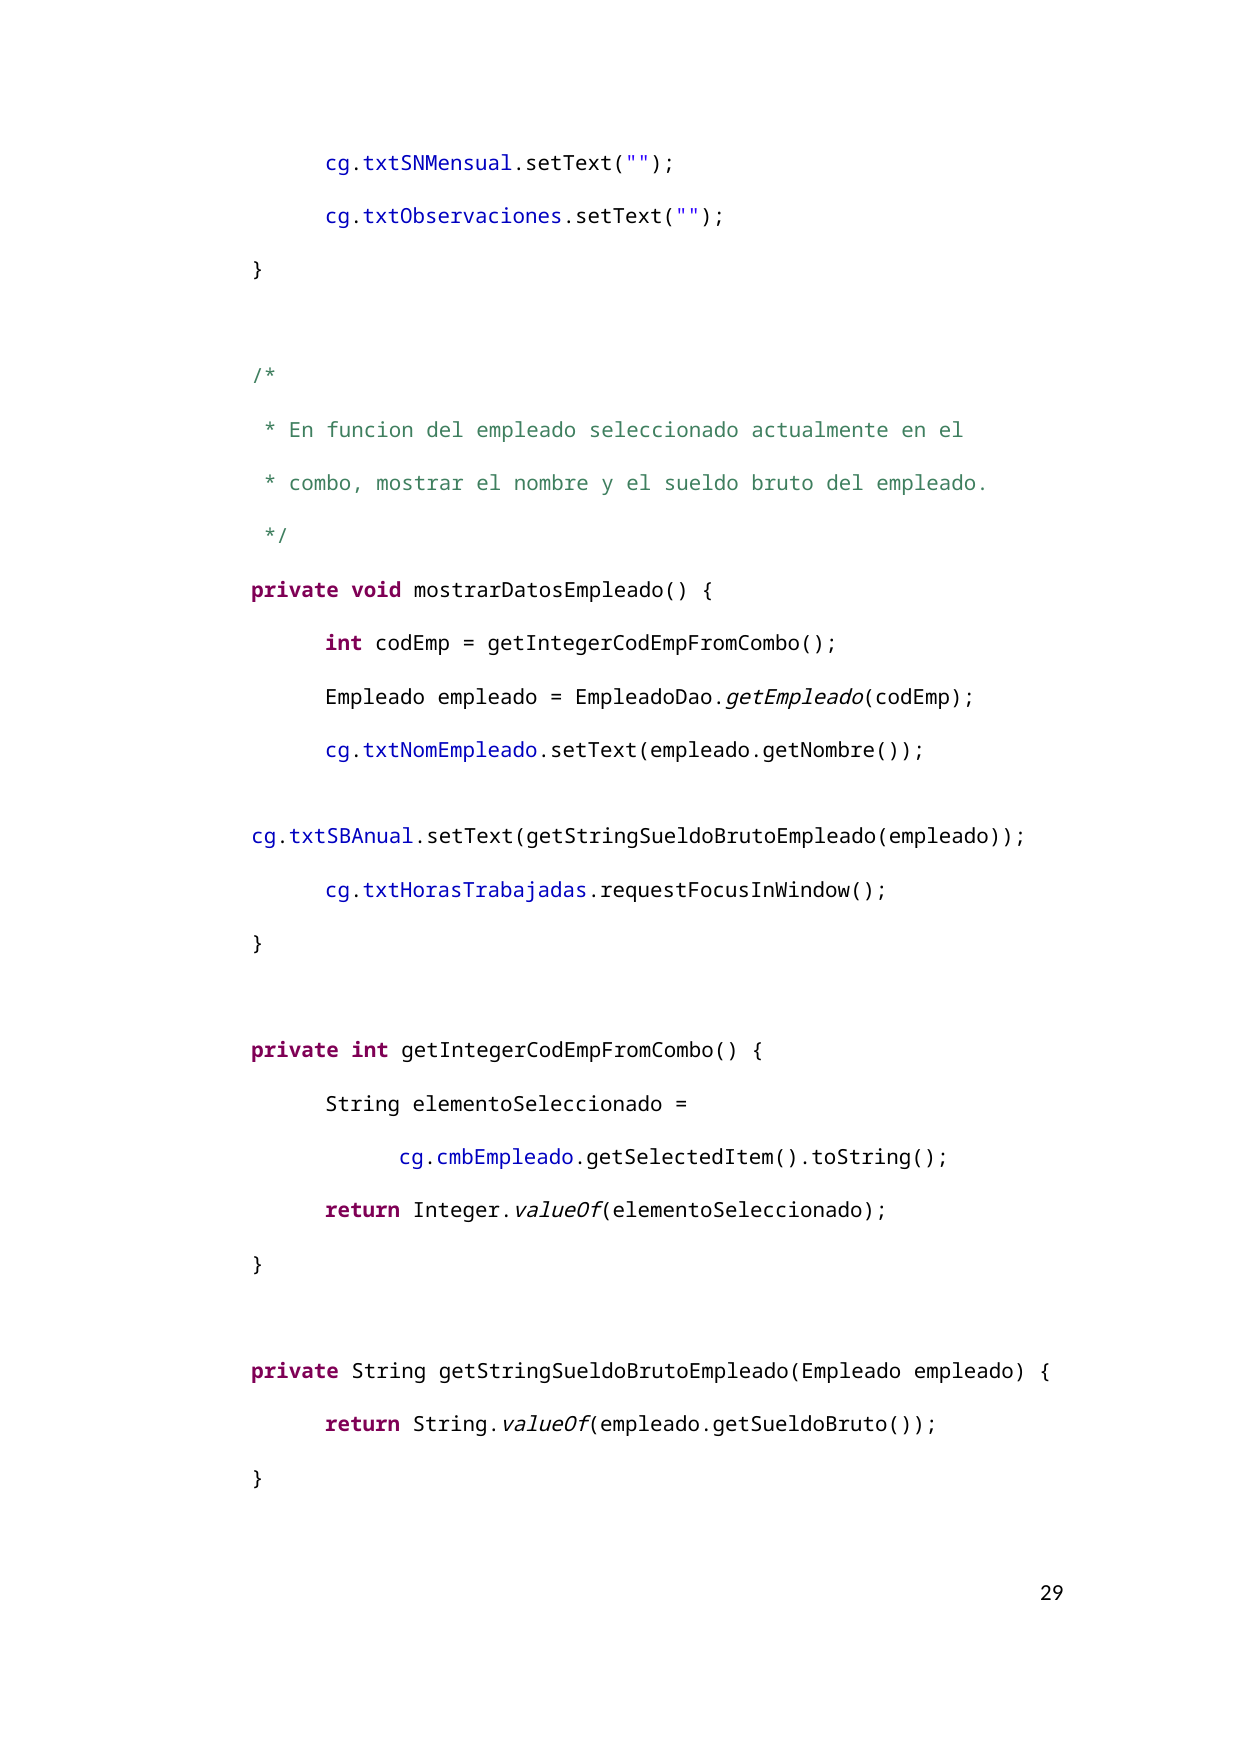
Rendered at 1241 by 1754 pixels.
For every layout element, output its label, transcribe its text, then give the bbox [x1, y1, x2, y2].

text private int getIntegerCodEmpFromCombo() { [177, 1035, 1063, 1064]
text return Integer.valueOf(elementoSeleccionado); [177, 1196, 1063, 1224]
text int codEmp = getIntegerCodEmpFromCombo(); [177, 628, 1063, 657]
text * En funcion del empleado seleccionado actualmente en el [177, 415, 1063, 443]
text cg.txtObservaciones.setText(""); [177, 201, 1063, 229]
text /* [177, 361, 1063, 390]
text } [177, 1249, 1063, 1277]
text cg.txtSNMensual.setText(""); [177, 148, 1063, 176]
text cg.txtSBAnual.setText(getStringSueldoBrutoEmpleado(empleado)); [177, 789, 1063, 850]
text } [177, 928, 1063, 957]
text private String getStringSueldoBrutoEmpleado(Empleado empleado) { [177, 1356, 1063, 1384]
text } [177, 254, 1063, 283]
text cg.txtHorasTrabajadas.requestFocusInWindow(); [177, 875, 1063, 903]
text cg.txtNomEmpleado.setText(empleado.getNombre()); [177, 735, 1063, 764]
text Empleado empleado = EmpleadoDao.getEmpleado(codEmp); [177, 682, 1063, 710]
text private void mostrarDatosEmpleado() { [177, 575, 1063, 603]
text cg.cmbEmpleado.getSelectedItem().toString(); [177, 1142, 1063, 1171]
text */ [177, 522, 1063, 550]
text return String.valueOf(empleado.getSueldoBruto()); [177, 1409, 1063, 1438]
text } [177, 1463, 1063, 1491]
text * combo, mostrar el nombre y el sueldo bruto del empleado. [177, 468, 1063, 497]
text String elementoSeleccionado = [177, 1089, 1063, 1117]
